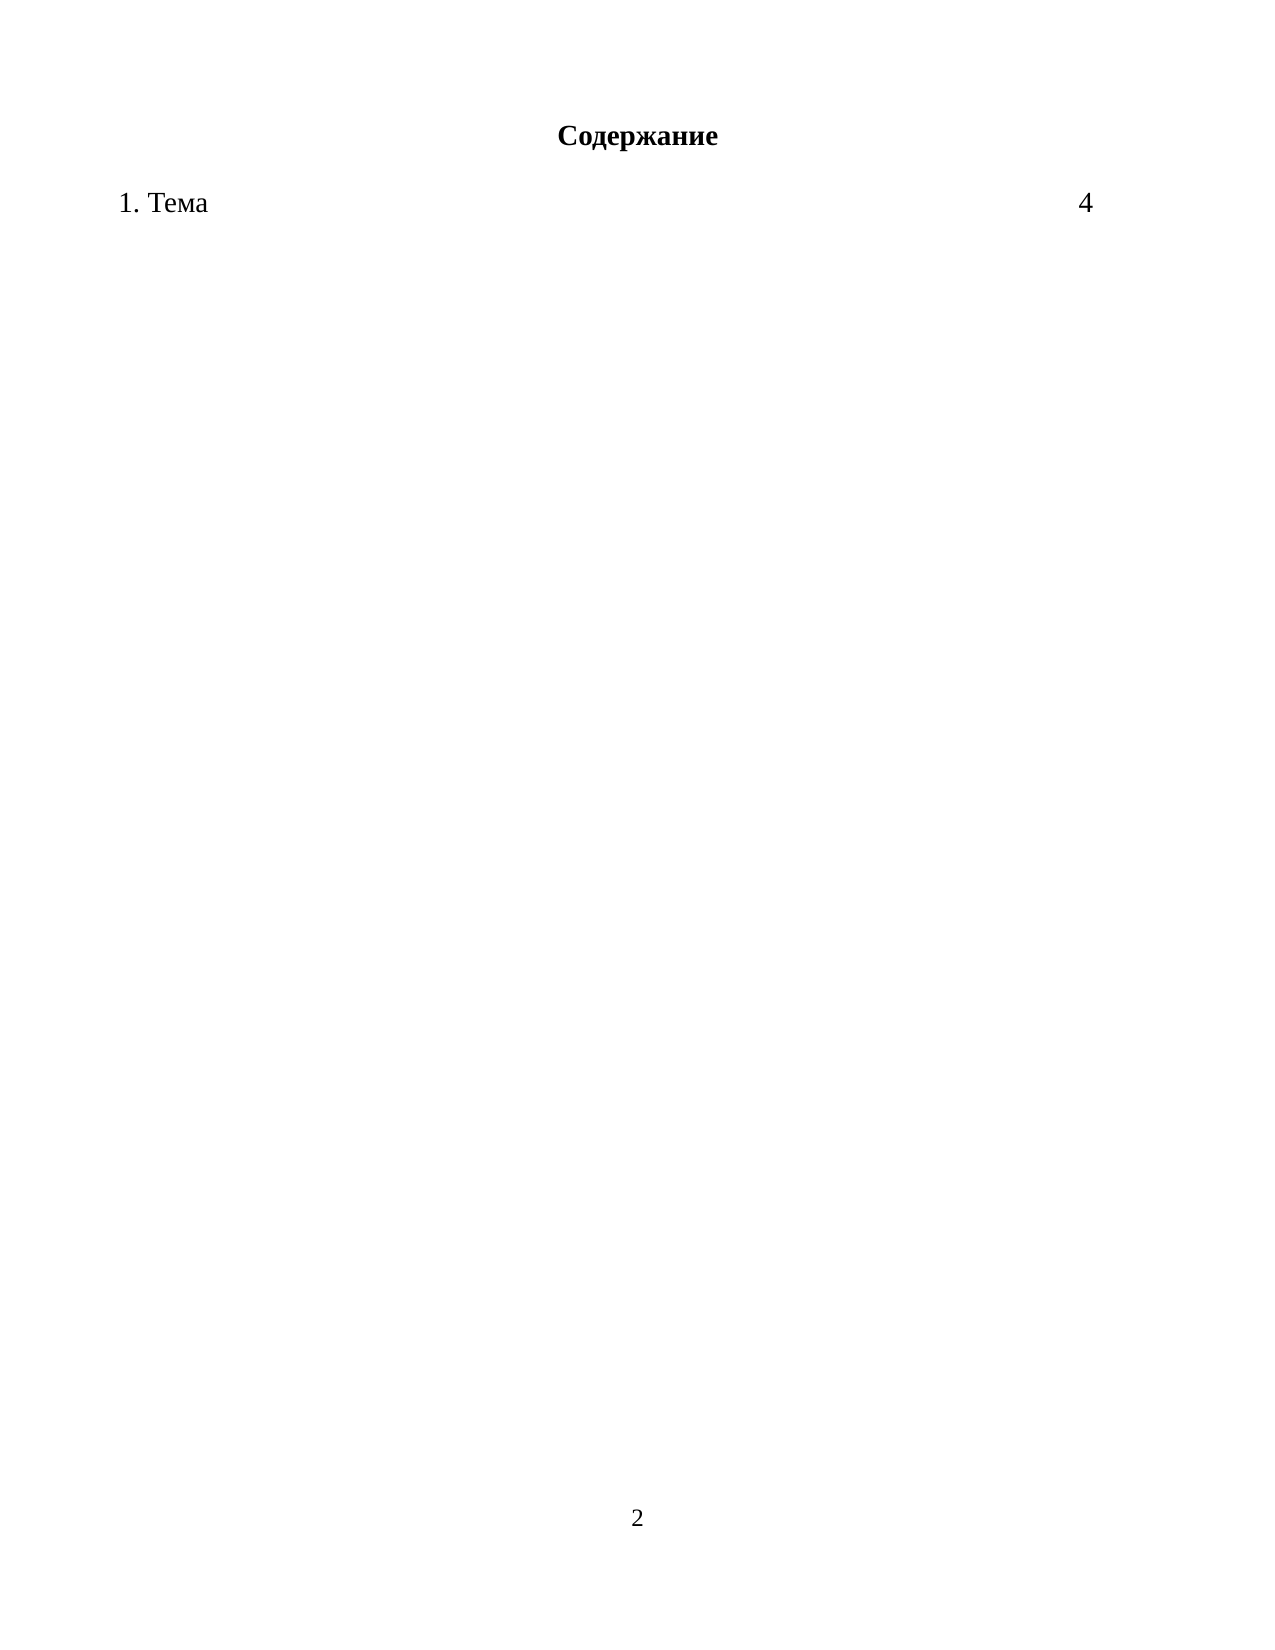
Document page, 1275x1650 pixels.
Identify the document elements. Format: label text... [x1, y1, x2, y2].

text 1. Тема 4 [118, 185, 1157, 219]
text Содержание [118, 118, 1157, 152]
